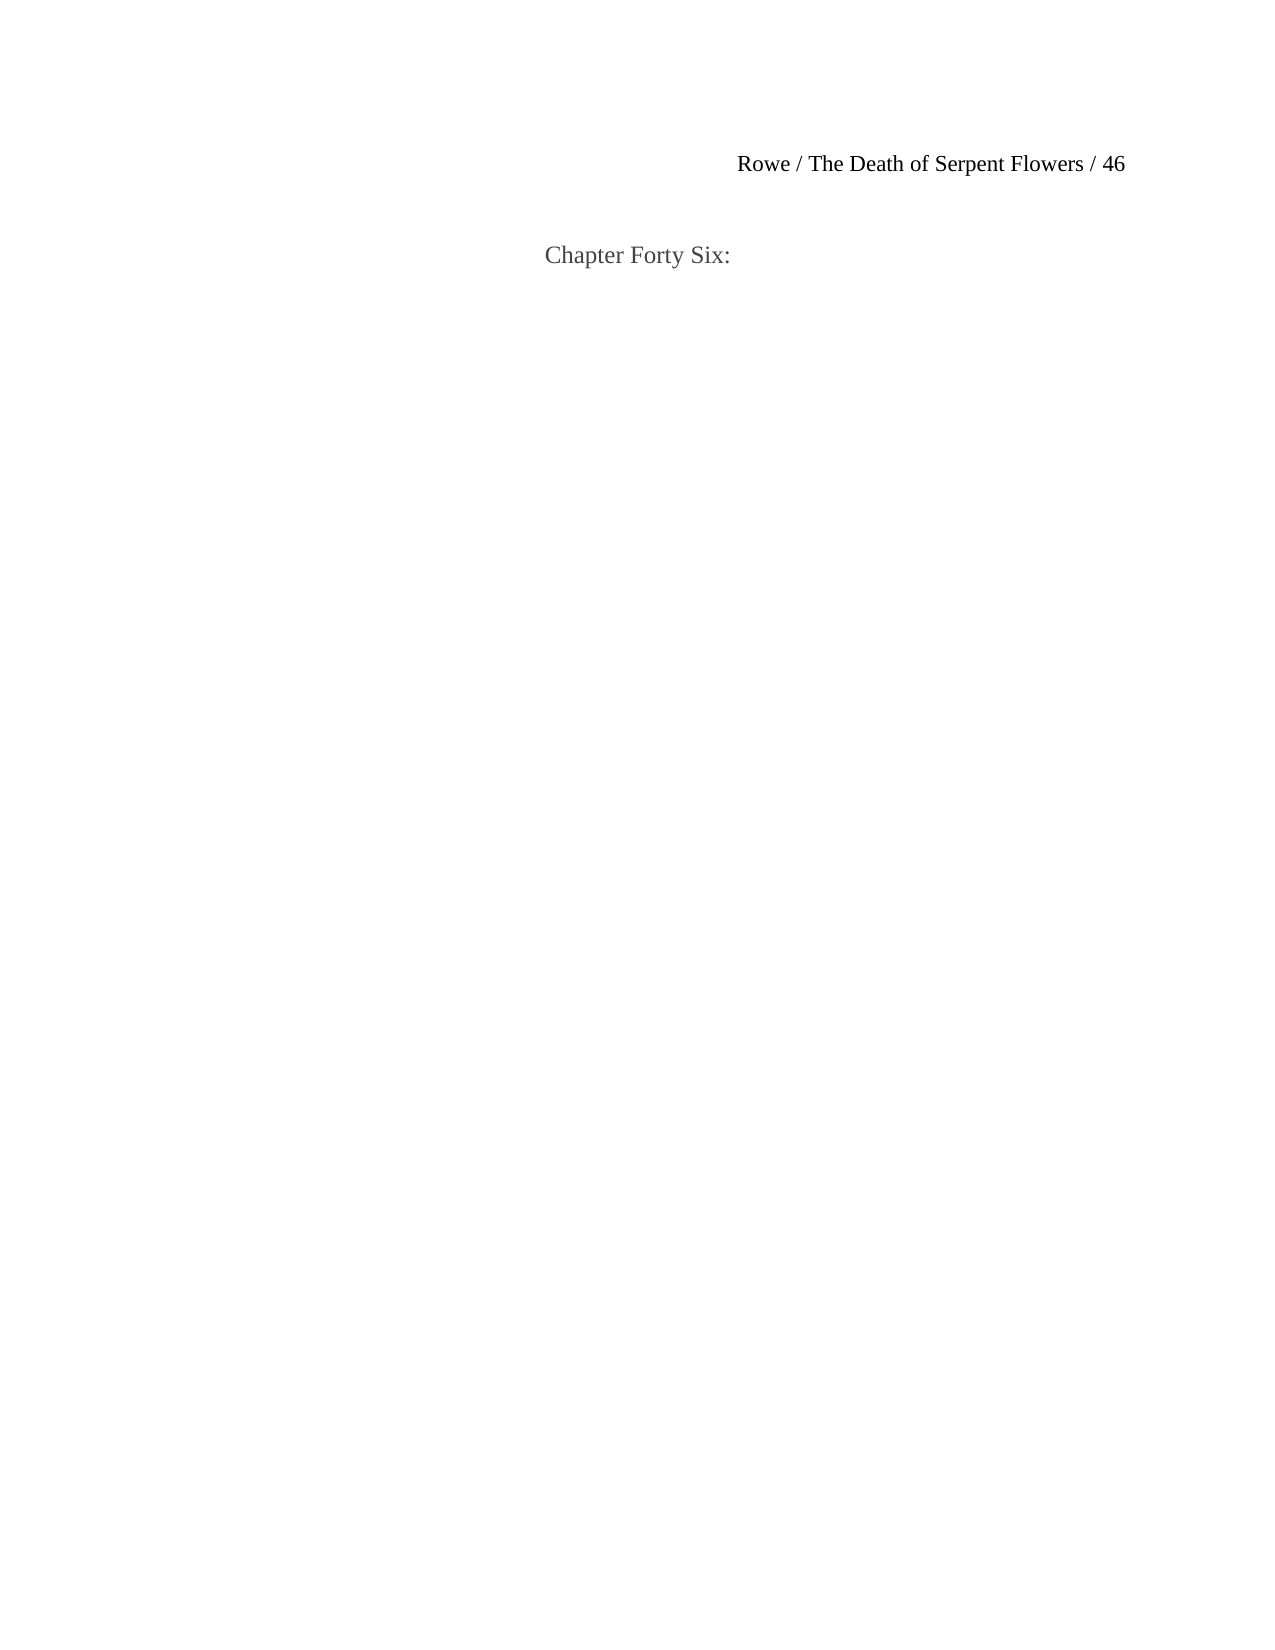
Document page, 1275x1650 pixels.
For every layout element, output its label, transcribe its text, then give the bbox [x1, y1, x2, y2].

subtitle Chapter Forty Six: [150, 240, 1125, 268]
